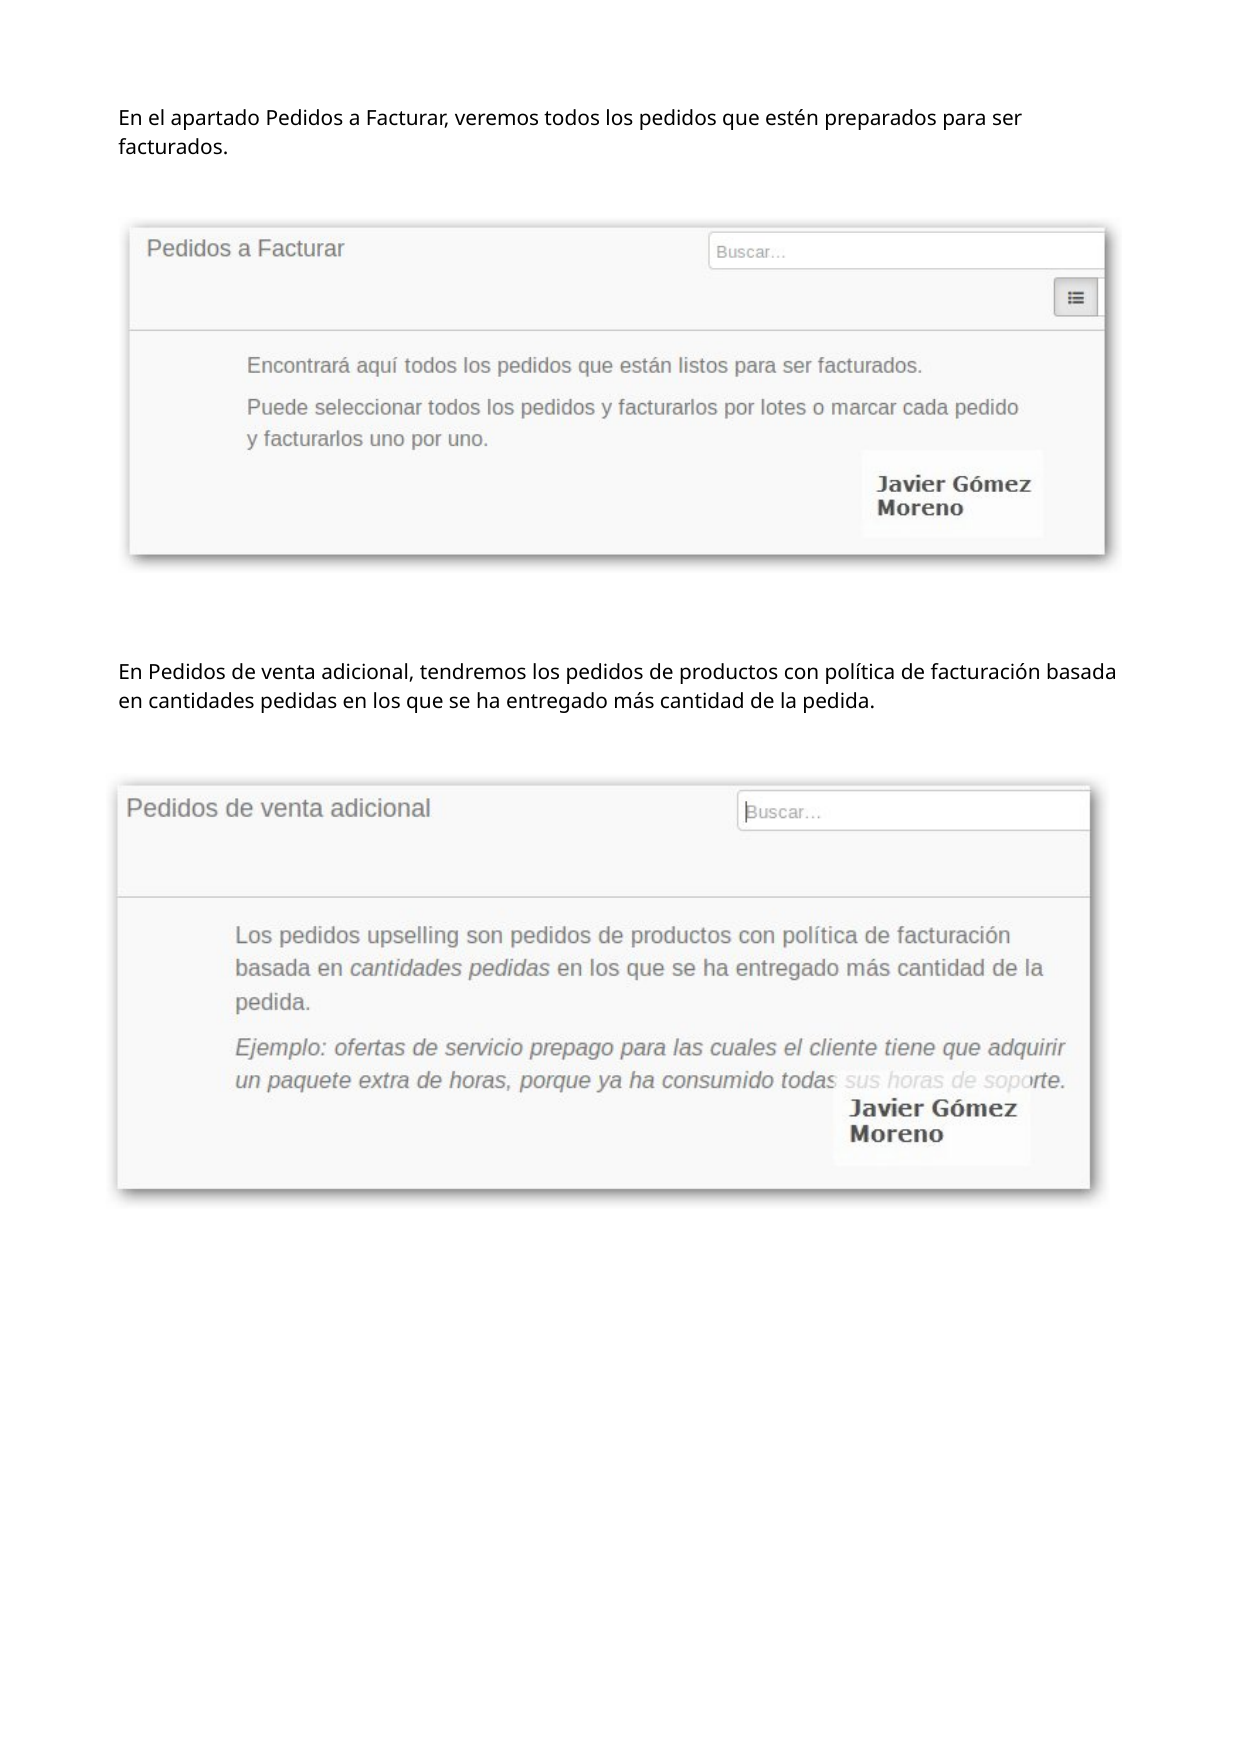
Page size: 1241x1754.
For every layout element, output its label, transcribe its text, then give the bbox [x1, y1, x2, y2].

text En Pedidos de venta adicional, tendremos los pedidos de productos con política de facturación basada en cantidades pedidas en los que se ha entregado más cantidad de la pedida. [118, 657, 1122, 714]
picture [118, 217, 1123, 573]
text En el apartado Pedidos a Facturar, veremos todos los pedidos que estén preparados para ser facturados. [118, 103, 1122, 160]
picture [105, 773, 1110, 1209]
